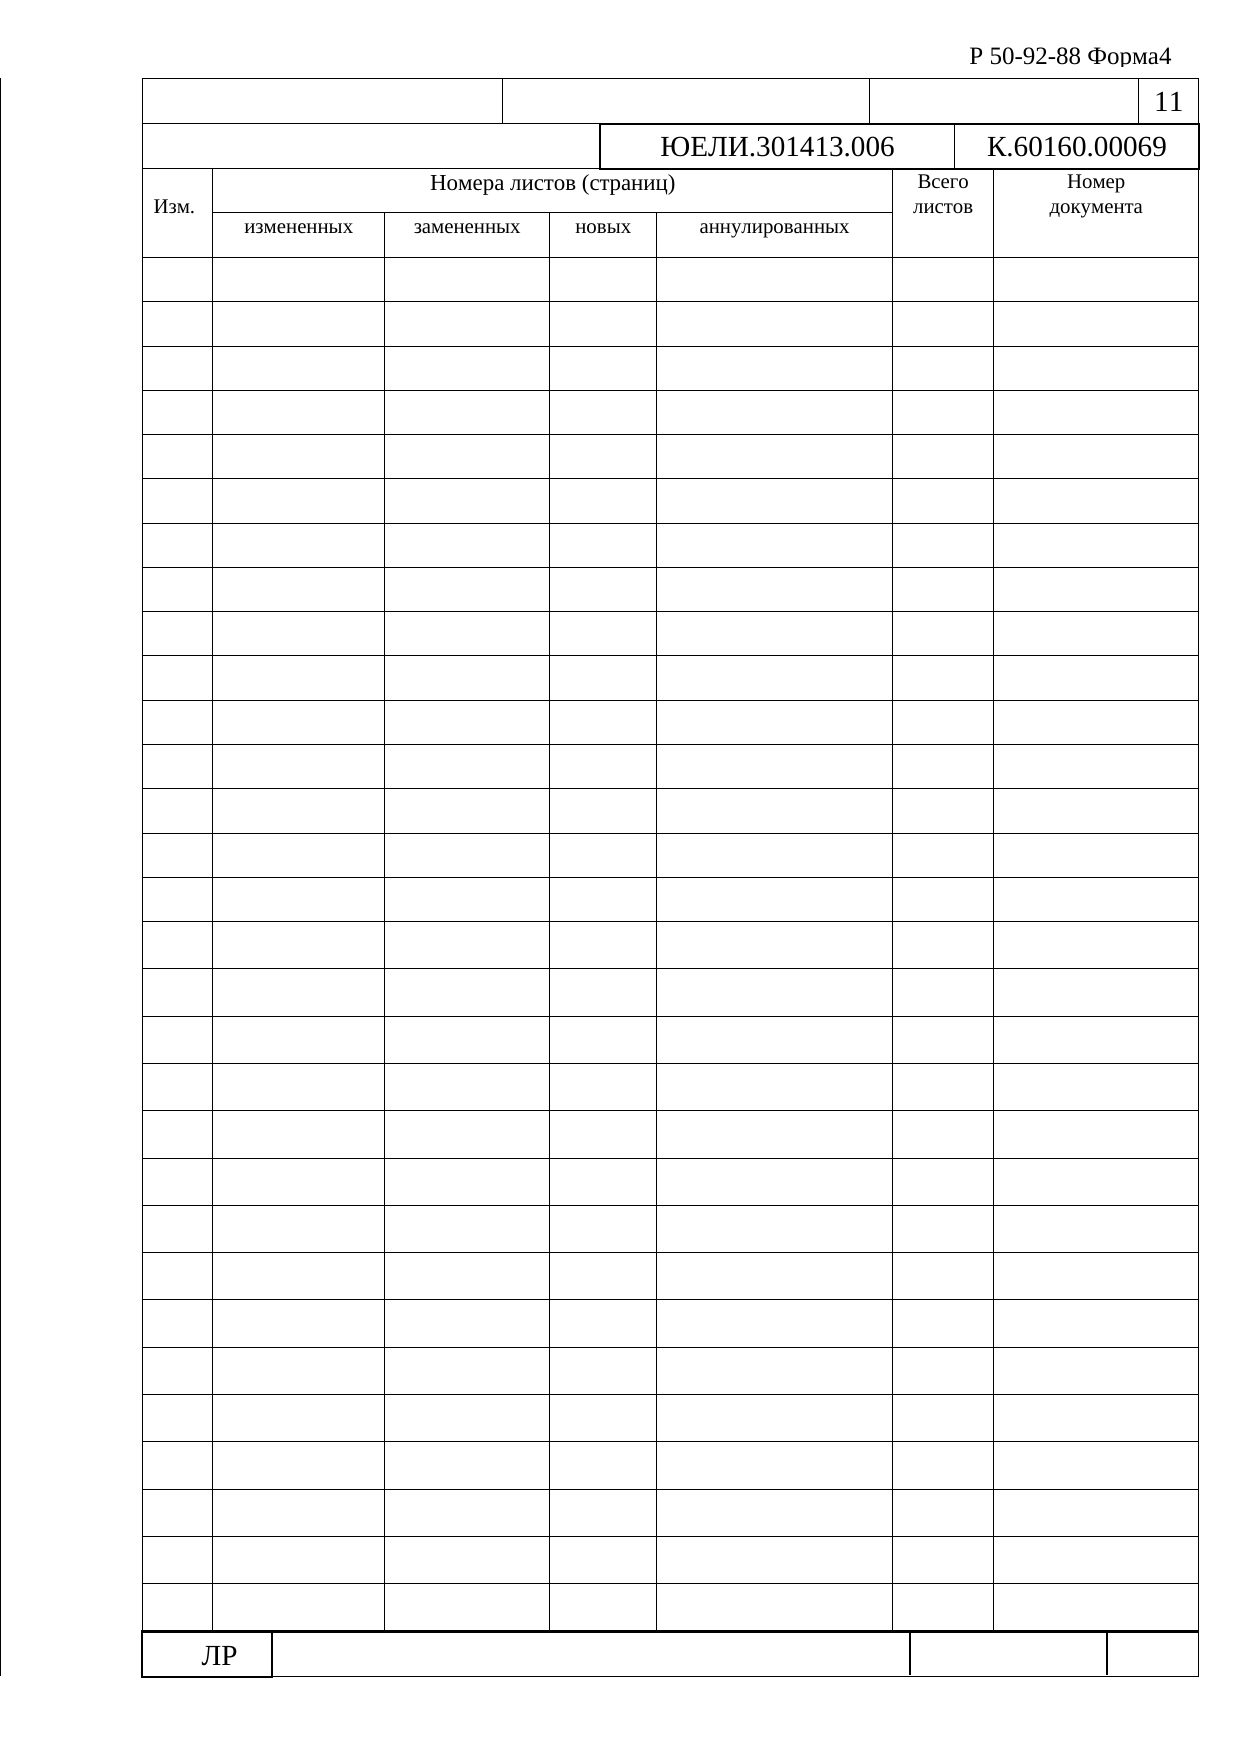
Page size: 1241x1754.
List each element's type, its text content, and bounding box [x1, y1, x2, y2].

table_cell [143, 656, 212, 700]
table_cell [385, 1442, 549, 1488]
table_cell [550, 1348, 656, 1394]
table_cell [893, 969, 993, 1016]
table_cell [143, 1064, 212, 1110]
table_header [503, 79, 869, 123]
table_cell [213, 612, 384, 655]
table_cell [994, 656, 1198, 700]
table_cell [994, 745, 1198, 788]
table_cell [143, 745, 212, 788]
table_cell [550, 922, 656, 968]
table_cell [550, 391, 656, 434]
table_cell [143, 1253, 212, 1299]
table_cell [143, 701, 212, 744]
table_cell [143, 1348, 212, 1394]
table_cell [657, 1442, 892, 1488]
table_cell [893, 1490, 993, 1536]
table_cell [385, 347, 549, 390]
table_cell [893, 1584, 993, 1630]
table_cell [994, 1159, 1198, 1205]
table_cell К.60160.00069 [955, 125, 1198, 167]
table_cell [143, 922, 212, 968]
table_cell [213, 1064, 384, 1110]
table_cell новых [550, 213, 656, 257]
table_cell [550, 1159, 656, 1205]
table_cell [994, 1490, 1198, 1536]
table_cell [385, 922, 549, 968]
table_cell [550, 1300, 656, 1347]
table_cell [893, 302, 993, 346]
table_cell [994, 834, 1198, 877]
table_cell [213, 524, 384, 567]
table_cell [213, 1442, 384, 1488]
table_cell [385, 391, 549, 434]
table_cell [385, 1490, 549, 1536]
table_cell [994, 922, 1198, 968]
table_cell [143, 1017, 212, 1063]
table_cell [213, 1348, 384, 1394]
table_cell ЮЕЛИ.301413.006 [601, 125, 954, 167]
table_cell [550, 1111, 656, 1157]
table_cell [143, 124, 599, 167]
table_cell [657, 612, 892, 655]
table_cell [657, 258, 892, 301]
table_cell [994, 1111, 1198, 1157]
table_cell [893, 258, 993, 301]
table_cell [385, 1064, 549, 1110]
table_cell [385, 789, 549, 832]
table_cell [657, 479, 892, 523]
table_cell [657, 789, 892, 832]
table_cell [657, 1206, 892, 1252]
table_cell [657, 922, 892, 968]
table_cell [385, 258, 549, 301]
table_cell [143, 1537, 212, 1583]
table_cell [213, 878, 384, 921]
table_header [143, 79, 502, 123]
table_cell [213, 347, 384, 390]
table_cell [550, 878, 656, 921]
table_cell [385, 1206, 549, 1252]
table_cell [994, 701, 1198, 744]
table_cell [910, 1633, 1107, 1676]
table_cell [893, 1442, 993, 1488]
table_cell [385, 612, 549, 655]
table_cell [893, 789, 993, 832]
table_cell [143, 524, 212, 567]
table_cell [550, 1017, 656, 1063]
table_cell [385, 656, 549, 700]
table_cell [143, 1442, 212, 1488]
table_cell [657, 1017, 892, 1063]
table_cell [550, 1537, 656, 1583]
table_header 11 [1139, 79, 1198, 123]
table_cell [385, 969, 549, 1016]
table_cell [657, 568, 892, 611]
table_cell [143, 612, 212, 655]
table_cell [385, 878, 549, 921]
table_cell [550, 524, 656, 567]
table_cell [657, 1584, 892, 1630]
table_cell [893, 656, 993, 700]
table_cell [893, 1017, 993, 1063]
table_cell [143, 1206, 212, 1252]
table_cell [994, 435, 1198, 478]
table_cell Всего листов [893, 170, 993, 257]
table_cell [657, 347, 892, 390]
table_cell [893, 1064, 993, 1110]
table_cell [657, 1064, 892, 1110]
table_cell [385, 1253, 549, 1299]
table_cell [550, 1206, 656, 1252]
table_cell [143, 479, 212, 523]
table_cell [657, 1253, 892, 1299]
table_cell [213, 1490, 384, 1536]
table_cell аннулированных [657, 213, 892, 257]
table_cell [657, 834, 892, 877]
table_cell [550, 789, 656, 832]
table_cell [657, 1111, 892, 1157]
table_cell [994, 1442, 1198, 1488]
table_cell [893, 435, 993, 478]
table_cell [143, 1300, 212, 1347]
table_cell [994, 347, 1198, 390]
table_cell [893, 479, 993, 523]
table_cell [143, 568, 212, 611]
table_cell [213, 656, 384, 700]
table_cell [385, 1348, 549, 1394]
table_cell [893, 612, 993, 655]
table_cell [893, 1395, 993, 1441]
table_cell [143, 258, 212, 301]
table_cell [893, 701, 993, 744]
table_cell [893, 878, 993, 921]
table_cell [550, 745, 656, 788]
table_cell [550, 1584, 656, 1630]
table_cell [994, 302, 1198, 346]
table_cell [893, 1253, 993, 1299]
table_cell [213, 789, 384, 832]
table_cell [143, 391, 212, 434]
table_cell [994, 1537, 1198, 1583]
table_cell [550, 701, 656, 744]
table_cell [893, 524, 993, 567]
table_cell ЛР [143, 1633, 271, 1676]
table_cell [893, 1300, 993, 1347]
table_cell [550, 479, 656, 523]
table_cell [213, 1017, 384, 1063]
table_cell [213, 1111, 384, 1157]
table_cell [1107, 1633, 1198, 1676]
table_cell [385, 1111, 549, 1157]
table_cell [385, 568, 549, 611]
table_cell [994, 1395, 1198, 1441]
table_cell [657, 302, 892, 346]
table_cell [385, 302, 549, 346]
table_cell [143, 1159, 212, 1205]
table_cell [143, 1395, 212, 1441]
table_cell [657, 524, 892, 567]
table_cell [213, 568, 384, 611]
table_cell [213, 701, 384, 744]
table_cell [143, 1584, 212, 1630]
table_cell [213, 391, 384, 434]
table_header [870, 79, 1138, 123]
table_cell [657, 745, 892, 788]
table_cell [550, 302, 656, 346]
table_cell [657, 1348, 892, 1394]
table_cell [893, 1159, 993, 1205]
table_cell [213, 479, 384, 523]
table_cell [994, 1584, 1198, 1630]
table_cell [143, 878, 212, 921]
table_cell [994, 1017, 1198, 1063]
table_cell [143, 789, 212, 832]
table_cell [385, 1300, 549, 1347]
table_cell [385, 1017, 549, 1063]
table_cell [994, 969, 1198, 1016]
table_cell [657, 1300, 892, 1347]
table_cell [994, 789, 1198, 832]
table_cell [213, 302, 384, 346]
table_cell [143, 302, 212, 346]
table_cell [143, 1111, 212, 1157]
table_cell [385, 1395, 549, 1441]
table_cell [385, 524, 549, 567]
table_cell [143, 969, 212, 1016]
table_cell [657, 1395, 892, 1441]
table_cell [893, 1537, 993, 1583]
table_cell [213, 922, 384, 968]
table_cell [994, 391, 1198, 434]
table_cell [994, 1253, 1198, 1299]
table_cell [273, 1633, 910, 1676]
table_cell [550, 834, 656, 877]
table_cell [657, 701, 892, 744]
table_cell [657, 656, 892, 700]
table_cell [385, 701, 549, 744]
table_cell [213, 969, 384, 1016]
table_cell [657, 1537, 892, 1583]
table_cell [657, 391, 892, 434]
table_cell [657, 878, 892, 921]
table_cell [994, 612, 1198, 655]
table_cell [994, 479, 1198, 523]
table_cell [550, 656, 656, 700]
table_cell Изм. [143, 169, 212, 257]
table_cell [550, 347, 656, 390]
table_cell [550, 568, 656, 611]
table_cell [143, 435, 212, 478]
table_cell [893, 922, 993, 968]
table_cell [213, 1206, 384, 1252]
table_cell [213, 745, 384, 788]
table_cell [893, 745, 993, 788]
table_cell [213, 1159, 384, 1205]
table_cell [213, 1584, 384, 1630]
table_cell [657, 1159, 892, 1205]
table_cell [550, 1442, 656, 1488]
table_cell [994, 1206, 1198, 1252]
table_cell [657, 1490, 892, 1536]
table_cell [143, 834, 212, 877]
table_cell [385, 435, 549, 478]
table_cell [385, 1537, 549, 1583]
table_cell [657, 435, 892, 478]
table_cell [385, 1584, 549, 1630]
table_cell [994, 1348, 1198, 1394]
table_cell [994, 568, 1198, 611]
table_cell [385, 479, 549, 523]
table_cell [994, 258, 1198, 301]
table_cell [550, 258, 656, 301]
table_cell [994, 1300, 1198, 1347]
table_cell [213, 1300, 384, 1347]
table_cell Номера листов (страниц) [213, 169, 892, 212]
table_cell [893, 391, 993, 434]
table_cell [213, 1253, 384, 1299]
table_cell [550, 1064, 656, 1110]
table_cell [550, 1395, 656, 1441]
table_cell [893, 1206, 993, 1252]
table_cell [213, 1537, 384, 1583]
table_cell [994, 1064, 1198, 1110]
table_cell [550, 435, 656, 478]
table_cell [893, 347, 993, 390]
table_cell [657, 969, 892, 1016]
table_cell [143, 347, 212, 390]
table_cell [550, 1253, 656, 1299]
table_cell [143, 1490, 212, 1536]
table_cell измененных [213, 213, 384, 257]
table_cell [213, 258, 384, 301]
table_cell [213, 435, 384, 478]
table_header [1, 78, 142, 1676]
table_cell [893, 1348, 993, 1394]
table_cell Номер документа [994, 170, 1198, 257]
table_cell [385, 1159, 549, 1205]
table_cell [213, 834, 384, 877]
table_cell [385, 834, 549, 877]
table_cell [994, 878, 1198, 921]
table_cell [550, 612, 656, 655]
table_cell [550, 969, 656, 1016]
table_cell [994, 524, 1198, 567]
table_cell [385, 745, 549, 788]
table_cell [893, 834, 993, 877]
table_cell [893, 568, 993, 611]
table_cell [213, 1395, 384, 1441]
table_cell [893, 1111, 993, 1157]
table_cell [550, 1490, 656, 1536]
table_cell замененных [385, 213, 549, 257]
